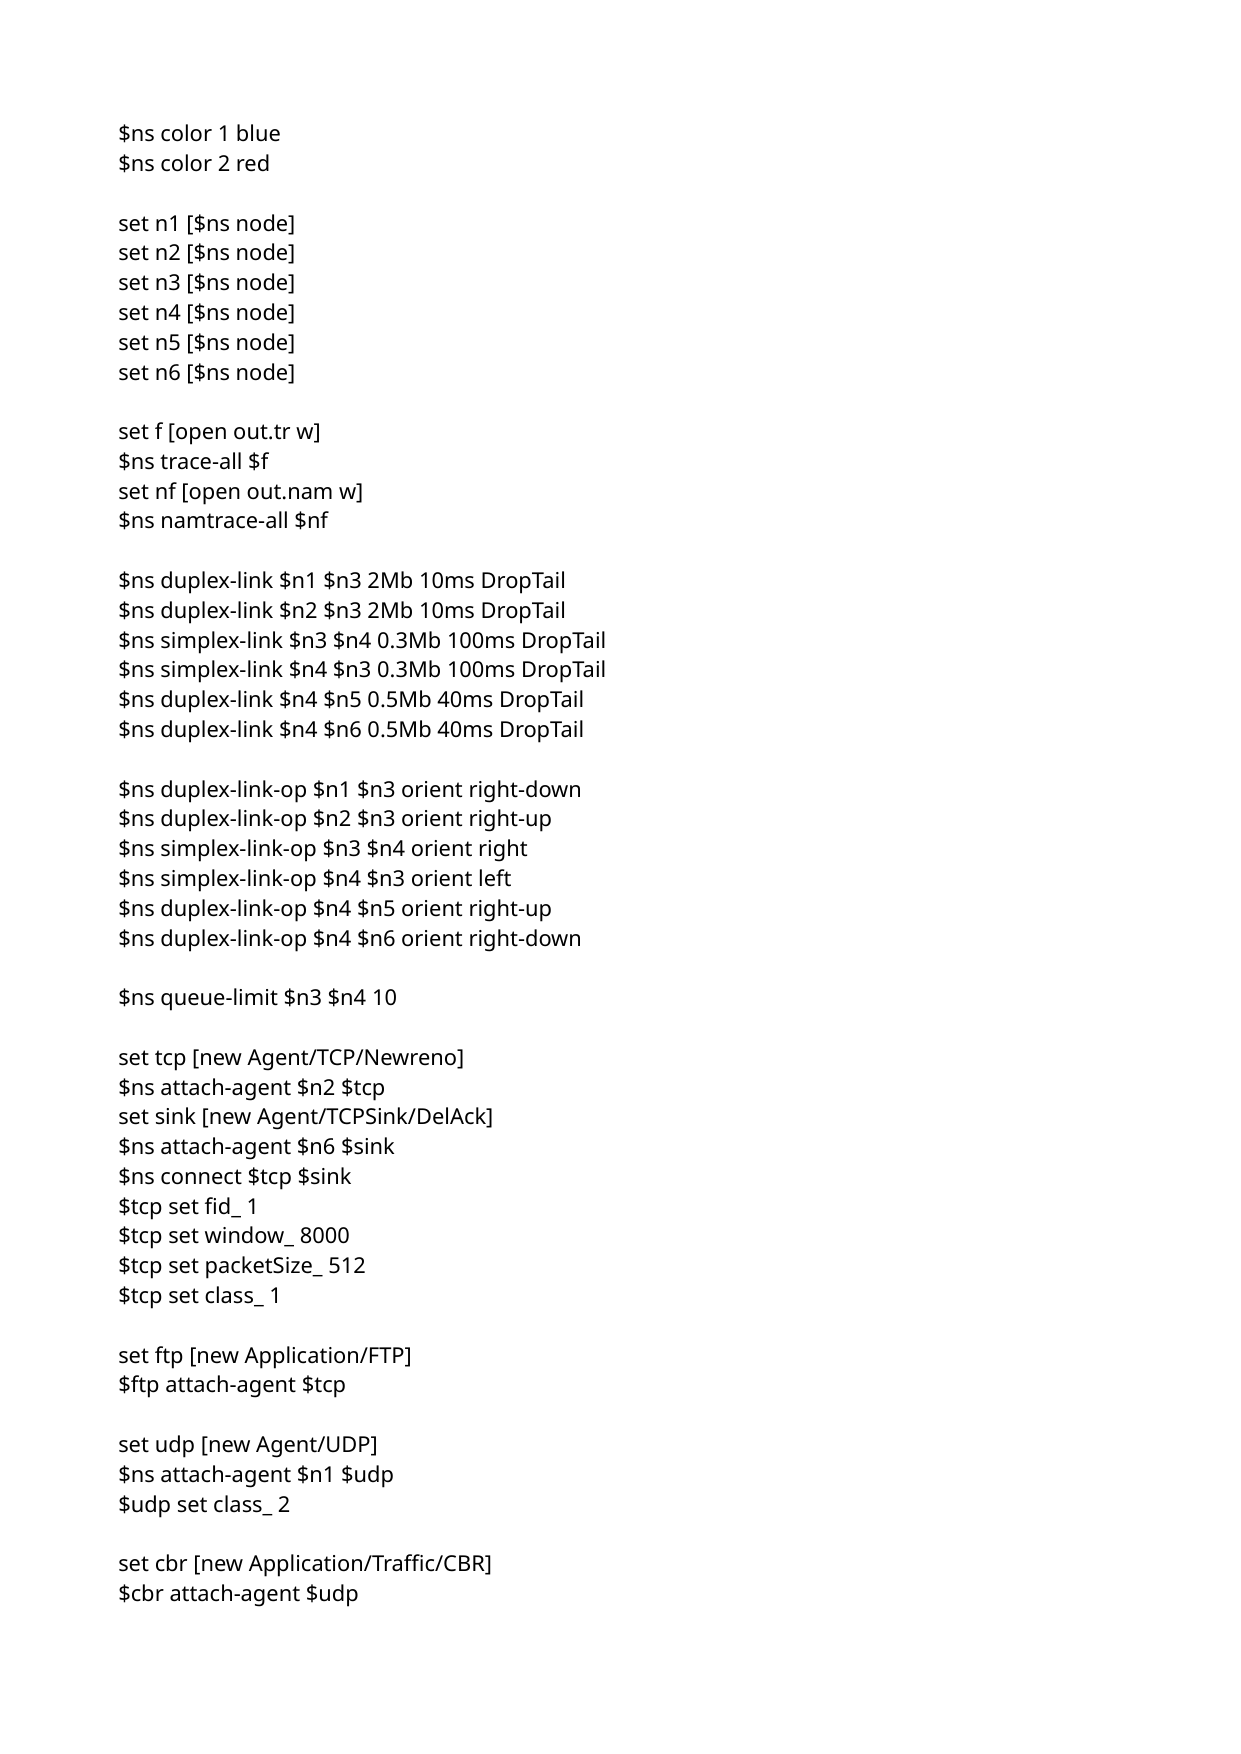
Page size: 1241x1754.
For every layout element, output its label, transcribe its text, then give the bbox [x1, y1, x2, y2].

text $ns duplex-link $n4 $n5 0.5Mb 40ms DropTail [118, 684, 1122, 714]
text $udp set class_ 2 [118, 1488, 1122, 1518]
text set n2 [$ns node] [118, 237, 1122, 267]
text $ns attach-agent $n2 $tcp [118, 1071, 1122, 1101]
text $ns duplex-link $n1 $n3 2Mb 10ms DropTail [118, 565, 1122, 595]
text set ftp [new Application/FTP] [118, 1339, 1122, 1369]
text set n1 [$ns node] [118, 207, 1122, 237]
text $ns duplex-link-op $n4 $n5 orient right-up [118, 893, 1122, 922]
text set cbr [new Application/Traffic/CBR] [118, 1548, 1122, 1578]
text $tcp set window_ 8000 [118, 1220, 1122, 1250]
text $ns simplex-link $n3 $n4 0.3Mb 100ms DropTail [118, 624, 1122, 654]
text $ns attach-agent $n1 $udp [118, 1459, 1122, 1488]
text set f [open out.tr w] [118, 416, 1122, 446]
text $ns simplex-link-op $n3 $n4 orient right [118, 833, 1122, 863]
text $ns attach-agent $n6 $sink [118, 1131, 1122, 1161]
text set n4 [$ns node] [118, 297, 1122, 327]
text $ns duplex-link-op $n1 $n3 orient right-down [118, 773, 1122, 803]
text $tcp set class_ 1 [118, 1280, 1122, 1310]
text $ns trace-all $f [118, 446, 1122, 476]
text $ftp attach-agent $tcp [118, 1369, 1122, 1399]
text $cbr attach-agent $udp [118, 1578, 1122, 1608]
text $ns simplex-link-op $n4 $n3 orient left [118, 863, 1122, 893]
text $ns color 1 blue [118, 118, 1122, 148]
text $ns queue-limit $n3 $n4 10 [118, 982, 1122, 1012]
text set n5 [$ns node] [118, 327, 1122, 356]
text $ns duplex-link-op $n4 $n6 orient right-down [118, 922, 1122, 952]
text set nf [open out.nam w] [118, 476, 1122, 505]
text set tcp [new Agent/TCP/Newreno] [118, 1042, 1122, 1071]
text $ns connect $tcp $sink [118, 1161, 1122, 1191]
text $tcp set fid_ 1 [118, 1191, 1122, 1220]
text set sink [new Agent/TCPSink/DelAck] [118, 1101, 1122, 1131]
text $ns simplex-link $n4 $n3 0.3Mb 100ms DropTail [118, 654, 1122, 684]
text set n3 [$ns node] [118, 267, 1122, 297]
text $ns duplex-link $n4 $n6 0.5Mb 40ms DropTail [118, 714, 1122, 744]
text $ns duplex-link $n2 $n3 2Mb 10ms DropTail [118, 595, 1122, 624]
text $ns namtrace-all $nf [118, 505, 1122, 535]
text set n6 [$ns node] [118, 356, 1122, 386]
text $ns duplex-link-op $n2 $n3 orient right-up [118, 803, 1122, 833]
text $tcp set packetSize_ 512 [118, 1250, 1122, 1280]
text set udp [new Agent/UDP] [118, 1429, 1122, 1459]
text $ns color 2 red [118, 148, 1122, 178]
